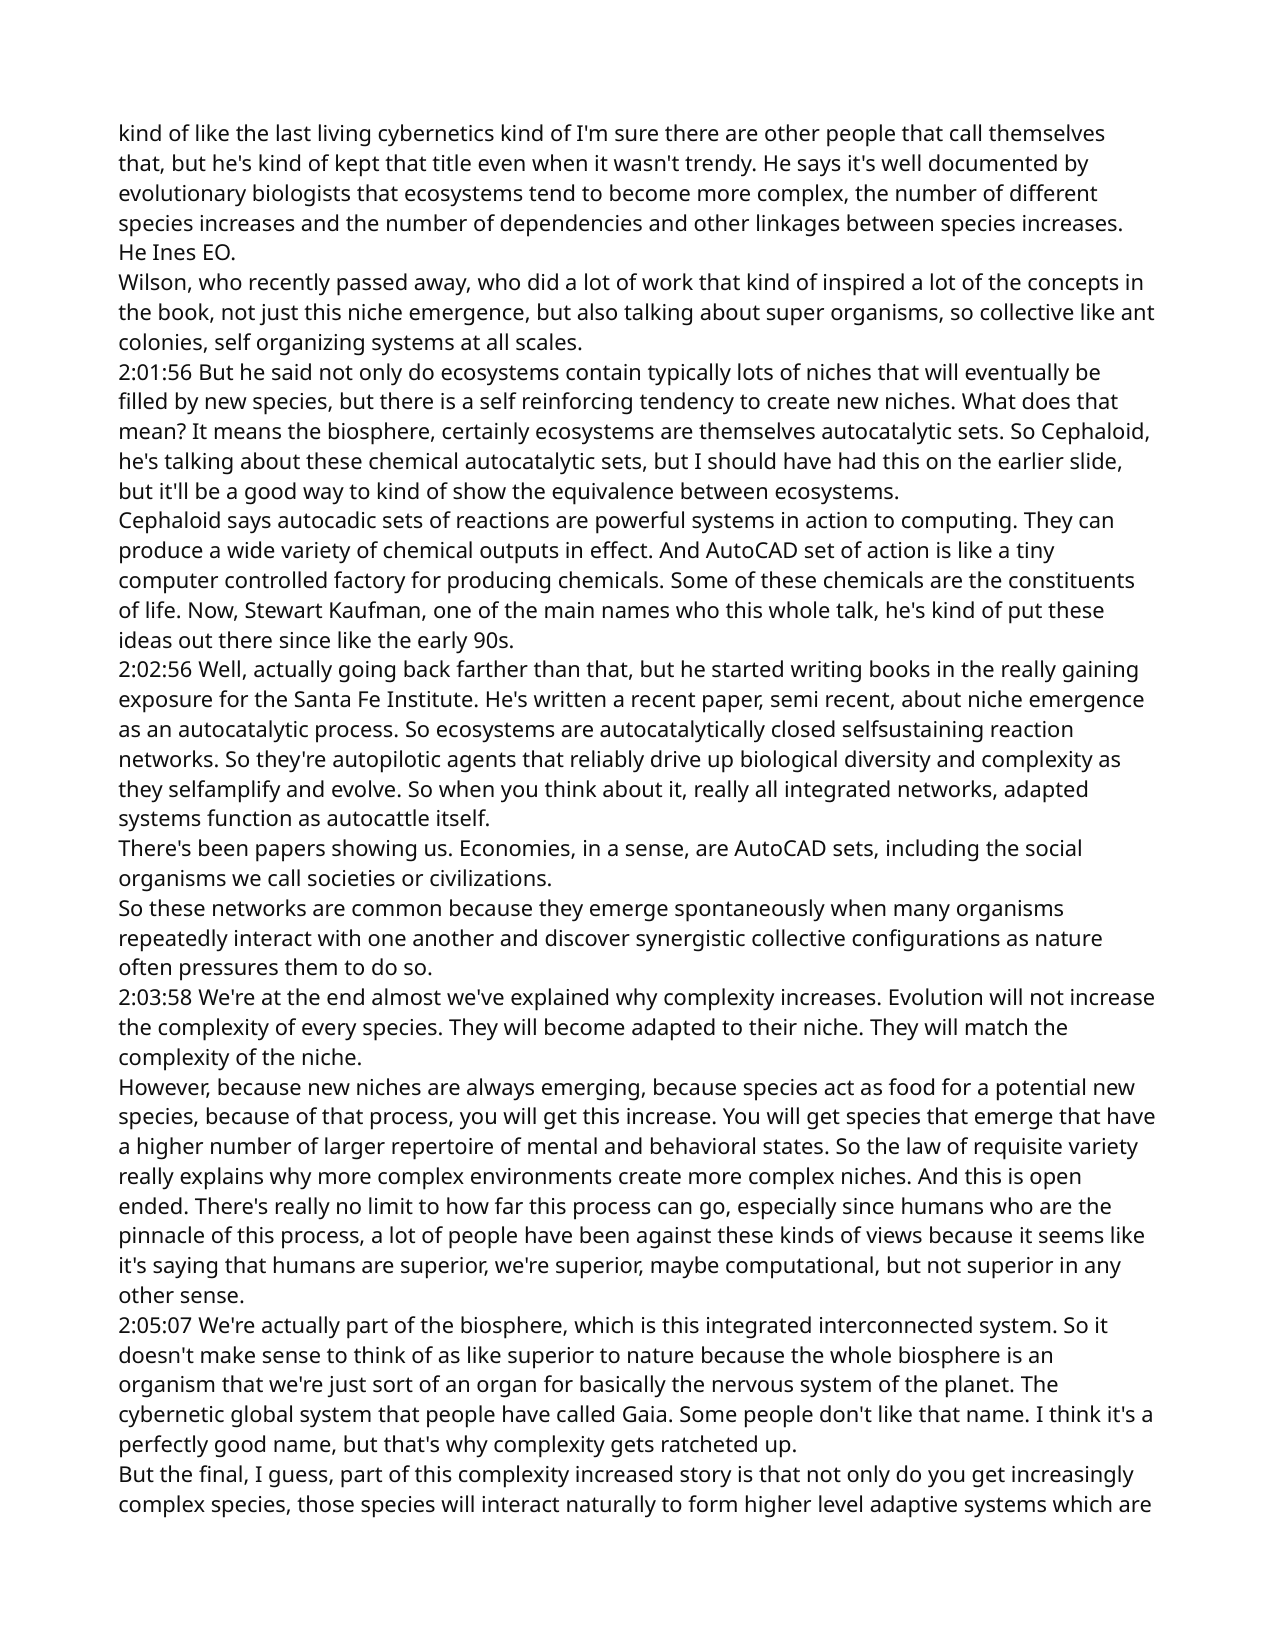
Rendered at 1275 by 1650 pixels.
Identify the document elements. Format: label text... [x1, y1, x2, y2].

text kind of like the last living cybernetics kind of I'm sure there are other people that call themselves that, but he's kind of kept that title even when it wasn't trendy. He says it's well documented by evolutionary biologists that ecosystems tend to become more complex, the number of different species increases and the number of dependencies and other linkages between species increases. He Ines EO. [118, 118, 1157, 267]
text 2:03:58 We're at the end almost we've explained why complexity increases. Evolution will not increase the complexity of every species. They will become adapted to their niche. They will match the complexity of the niche. [118, 982, 1157, 1071]
text Wilson, who recently passed away, who did a lot of work that kind of inspired a lot of the concepts in the book, not just this niche emergence, but also talking about super organisms, so collective like ant colonies, self organizing systems at all scales. [118, 267, 1157, 356]
text So these networks are common because they emerge spontaneously when many organisms repeatedly interact with one another and discover synergistic collective configurations as nature often pressures them to do so. [118, 893, 1157, 982]
text 2:01:56 But he said not only do ecosystems contain typically lots of niches that will eventually be filled by new species, but there is a self reinforcing tendency to create new niches. What does that mean? It means the biosphere, certainly ecosystems are themselves autocatalytic sets. So Cephaloid, he's talking about these chemical autocatalytic sets, but I should have had this on the earlier slide, but it'll be a good way to kind of show the equivalence between ecosystems. [118, 356, 1157, 505]
text 2:02:56 Well, actually going back farther than that, but he started writing books in the really gaining exposure for the Santa Fe Institute. He's written a recent paper, semi recent, about niche emergence as an autocatalytic process. So ecosystems are autocatalytically closed selfsustaining reaction networks. So they're autopilotic agents that reliably drive up biological diversity and complexity as they selfamplify and evolve. So when you think about it, really all integrated networks, adapted systems function as autocattle itself. [118, 654, 1157, 833]
text 2:05:07 We're actually part of the biosphere, which is this integrated interconnected system. So it doesn't make sense to think of as like superior to nature because the whole biosphere is an organism that we're just sort of an organ for basically the nervous system of the planet. The cybernetic global system that people have called Gaia. Some people don't like that name. I think it's a perfectly good name, but that's why complexity gets ratcheted up. [118, 1310, 1157, 1459]
text However, because new niches are always emerging, because species act as food for a potential new species, because of that process, you will get this increase. You will get species that emerge that have a higher number of larger repertoire of mental and behavioral states. So the law of requisite variety really explains why more complex environments create more complex niches. And this is open ended. There's really no limit to how far this process can go, especially since humans who are the pinnacle of this process, a lot of people have been against these kinds of views because it seems like it's saying that humans are superior, we're superior, maybe computational, but not superior in any other sense. [118, 1071, 1157, 1310]
text But the final, I guess, part of this complexity increased story is that not only do you get increasingly complex species, those species will interact naturally to form higher level adaptive systems which are [118, 1459, 1157, 1518]
text There's been papers showing us. Economies, in a sense, are AutoCAD sets, including the social organisms we call societies or civilizations. [118, 833, 1157, 893]
text Cephaloid says autocadic sets of reactions are powerful systems in action to computing. They can produce a wide variety of chemical outputs in effect. And AutoCAD set of action is like a tiny computer controlled factory for producing chemicals. Some of these chemicals are the constituents of life. Now, Stewart Kaufman, one of the main names who this whole talk, he's kind of put these ideas out there since like the early 90s. [118, 505, 1157, 654]
